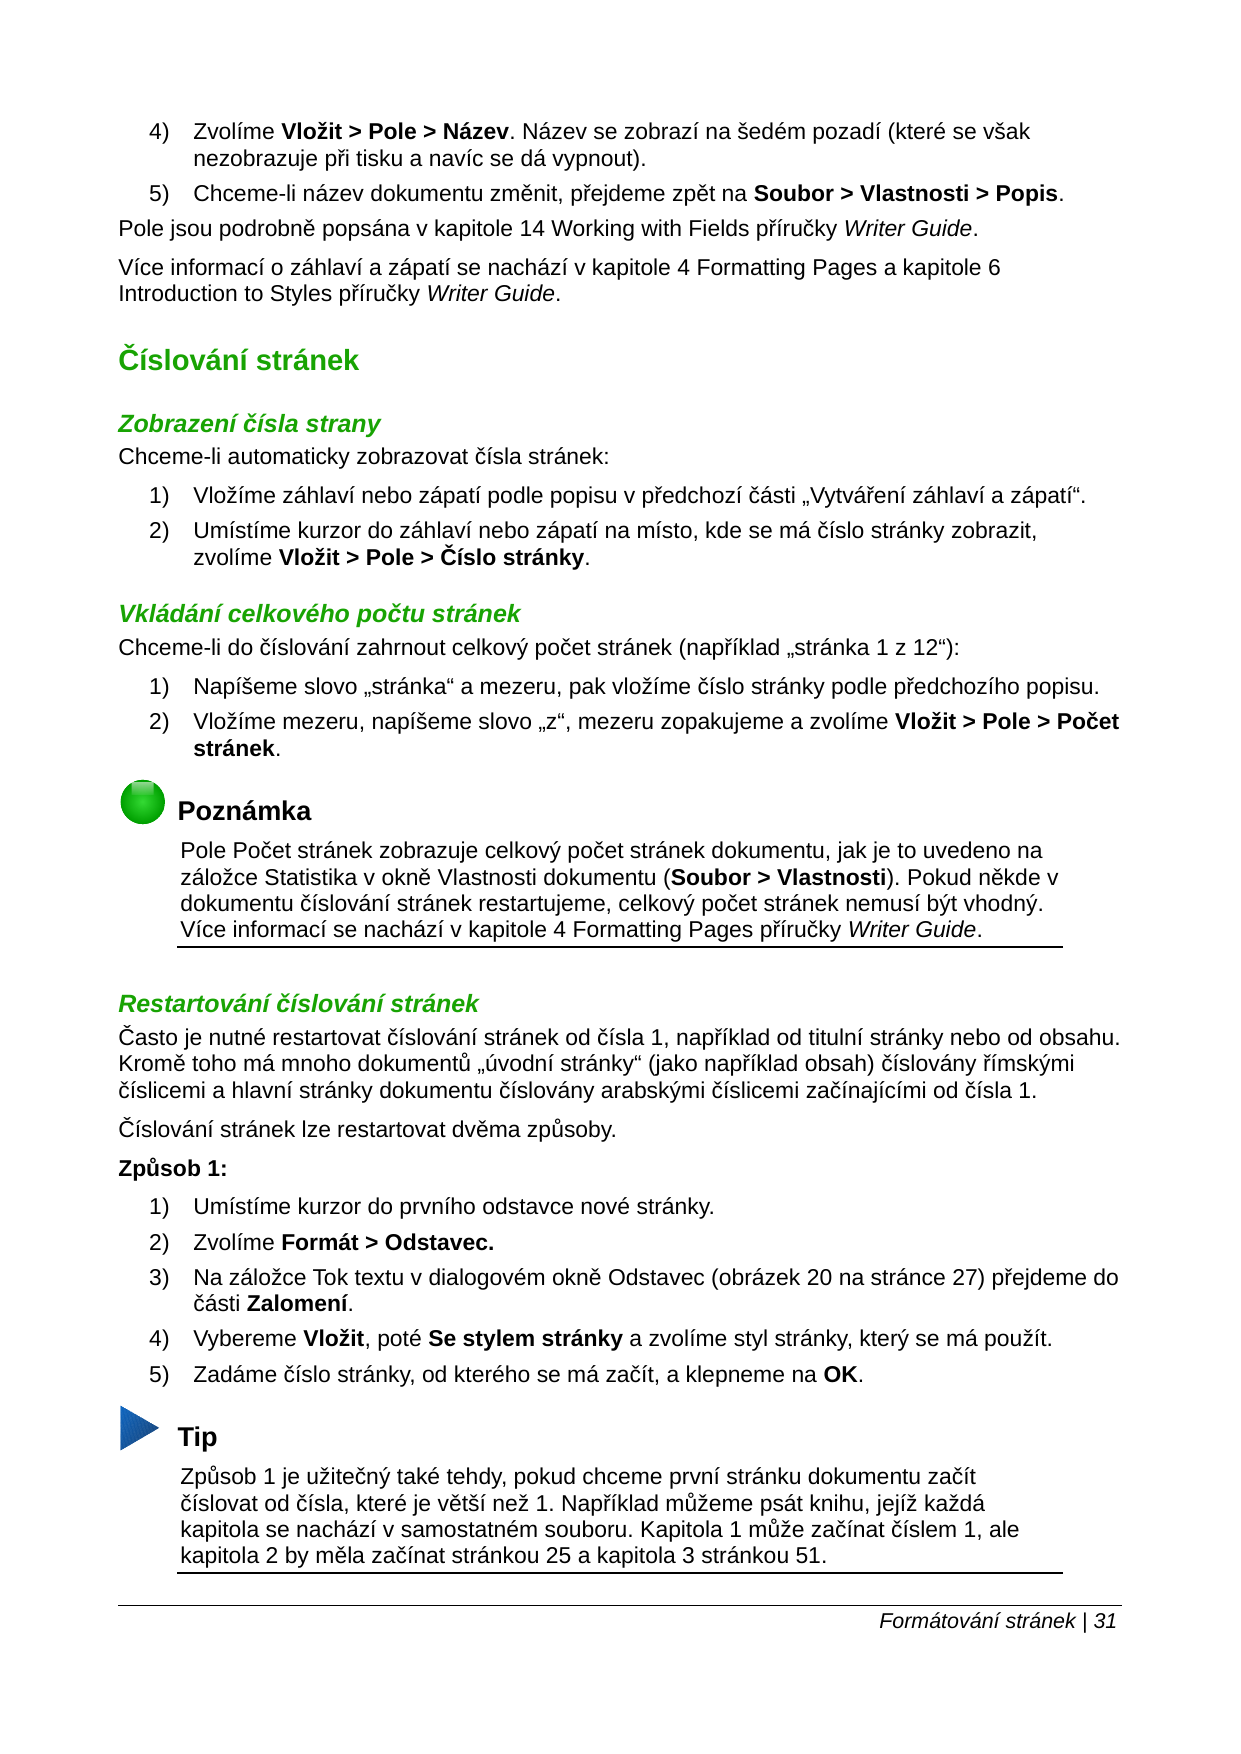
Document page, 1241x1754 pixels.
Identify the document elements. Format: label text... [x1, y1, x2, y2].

list Umístíme kurzor do prvního odstavce nové stránky. [169, 1193, 1122, 1220]
list Umístíme kurzor do záhlaví nebo zápatí na místo, kde se má číslo stránky zobrazit, zvolíme Vložit > Pole > Číslo stránky. [169, 517, 1122, 570]
text Často je nutné restartovat číslování stránek od čísla 1, například od titulní stránky nebo od obsahu. Kromě toho má mnoho dokumentů „úvodní stránky“ (jako například obsah) číslovány římskými číslicemi a hlavní stránky dokumentu číslovány arabskými číslicemi začínajícími od čísla 1. [118, 1024, 1122, 1103]
list Zvolíme Formát > Odstavec. [169, 1228, 1122, 1255]
list Vybereme Vložit, poté Se stylem stránky a zvolíme styl stránky, který se má použít. [169, 1325, 1122, 1352]
text Chceme-li automaticky zobrazovat čísla stránek: [118, 443, 1122, 469]
text Více informací o záhlaví a zápatí se nachází v kapitole 4 Formatting Pages a kapitole 6 Introduction to Styles příručky Writer Guide. [118, 254, 1122, 306]
list Chceme-li název dokumentu změnit, přejdeme zpět na Soubor > Vlastnosti > Popis. [169, 180, 1122, 206]
list Napíšeme slovo „stránka“ a mezeru, pak vložíme číslo stránky podle předchozího popisu. [169, 673, 1122, 699]
subtitle Číslování stránek [118, 343, 1122, 376]
subtitle Vkládání celkového počtu stránek [118, 599, 1122, 628]
subtitle Restartování číslování stránek [118, 989, 1122, 1018]
text Chceme-li do číslování zahrnout celkový počet stránek (například „stránka 1 z 12“): [118, 634, 1122, 661]
subtitle Tip [118, 1403, 1122, 1453]
subtitle Zobrazení čísla strany [118, 408, 1122, 437]
list Zadáme číslo stránky, od kterého se má začít, a klepneme na OK. [169, 1361, 1122, 1387]
text Číslování stránek lze restartovat dvěma způsoby. [118, 1116, 1122, 1142]
list Vložíme záhlaví nebo zápatí podle popisu v předchozí části „Vytváření záhlaví a zápatí“. [169, 482, 1122, 508]
list Zvolíme Vložit > Pole > Název. Název se zobrazí na šedém pozadí (které se však nezobrazuje při tisku a navíc se dá vypnout). [169, 118, 1122, 171]
list Vložíme mezeru, napíšeme slovo „z“, mezeru zopakujeme a zvolíme Vložit > Pole > Počet stránek. [169, 708, 1122, 761]
subtitle Poznámka [118, 777, 1122, 827]
list Na záložce Tok textu v dialogovém okně Odstavec (obrázek 20 na stránce 25) přejdeme do části Zalomení. [169, 1264, 1122, 1316]
text Způsob 1 je užitečný také tehdy, pokud chceme první stránku dokumentu začít číslovat od čísla, které je větší než 1. Například můžeme psát knihu, jejíž každá kapitola se nachází v samostatném souboru. Kapitola 1 může začínat číslem 1, ale kapitola 2 by měla začínat stránkou 25 a kapitola 3 stránkou 51. [177, 1460, 1063, 1572]
text Pole jsou podrobně popsána v kapitole 14 Working with Fields příručky Writer Guide. [118, 215, 1122, 241]
text Způsob 1: [118, 1154, 1122, 1181]
text Pole Počet stránek zobrazuje celkový počet stránek dokumentu, jak je to uvedeno na záložce Statistika v okně Vlastnosti dokumentu (Soubor > Vlastnosti). Pokud někde v dokumentu číslování stránek restartujeme, celkový počet stránek nemusí být vhodný. Více informací se nachází v kapitole 4 Formatting Pages příručky Writer Guide. [177, 834, 1063, 946]
